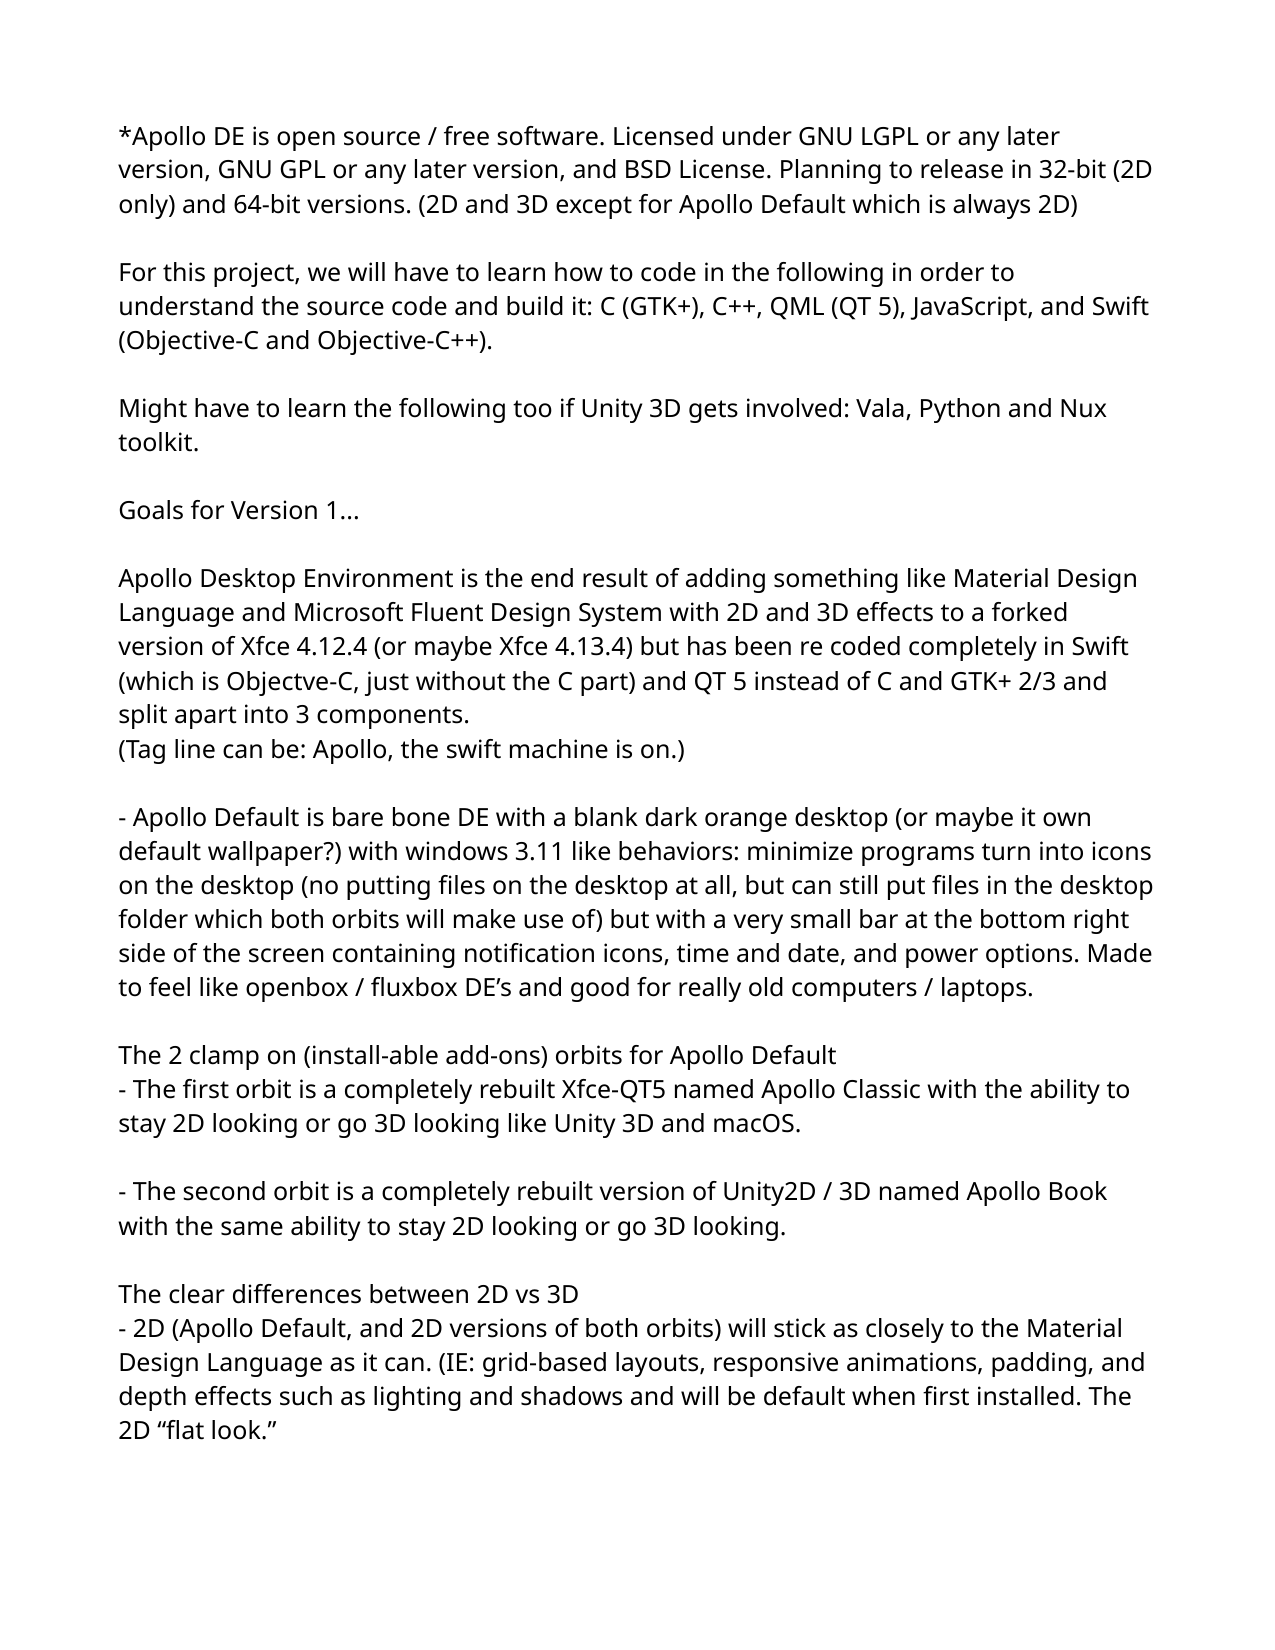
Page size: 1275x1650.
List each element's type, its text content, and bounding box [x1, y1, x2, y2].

text (Tag line can be: Apollo, the swift machine is on.) [118, 731, 1157, 765]
text - Apollo Default is bare bone DE with a blank dark orange desktop (or maybe it own default wallpaper?) with windows 3.11 like behaviors: minimize programs turn into icons on the desktop (no putting files on the desktop at all, but can still put files in the desktop folder which both orbits will make use of) but with a very small bar at the bottom right side of the screen containing notification icons, time and date, and power options. Made to feel like openbox / fluxbox DE’s and good for really old computers / laptops. [118, 799, 1157, 1004]
text The clear differences between 2D vs 3D [118, 1276, 1157, 1310]
text For this project, we will have to learn how to code in the following in order to understand the source code and build it: C (GTK+), C++, QML (QT 5), JavaScript, and Swift (Objective-C and Objective-C++). [118, 254, 1157, 357]
text - 2D (Apollo Default, and 2D versions of both orbits) will stick as closely to the Material Design Language as it can. (IE: grid-based layouts, responsive animations, padding, and depth effects such as lighting and shadows and will be default when first installed. The 2D “flat look.” [118, 1310, 1157, 1447]
text Apollo Desktop Environment is the end result of adding something like Material Design Language and Microsoft Fluent Design System with 2D and 3D effects to a forked version of Xfce 4.12.4 (or maybe Xfce 4.13.4) but has been re coded completely in Swift (which is Objectve-C, just without the C part) and QT 5 instead of C and GTK+ 2/3 and split apart into 3 components. [118, 561, 1157, 731]
text - The second orbit is a completely rebuilt version of Unity2D / 3D named Apollo Book with the same ability to stay 2D looking or go 3D looking. [118, 1174, 1157, 1242]
text Might have to learn the following too if Unity 3D gets involved: Vala, Python and Nux toolkit. [118, 391, 1157, 459]
text - The first orbit is a completely rebuilt Xfce-QT5 named Apollo Classic with the ability to stay 2D looking or go 3D looking like Unity 3D and macOS. [118, 1072, 1157, 1140]
text *Apollo DE is open source / free software. Licensed under GNU LGPL or any later version, GNU GPL or any later version, and BSD License. Planning to release in 32-bit (2D only) and 64-bit versions. (2D and 3D except for Apollo Default which is always 2D) [118, 118, 1157, 220]
text Goals for Version 1... [118, 493, 1157, 527]
text The 2 clamp on (install-able add-ons) orbits for Apollo Default [118, 1038, 1157, 1072]
